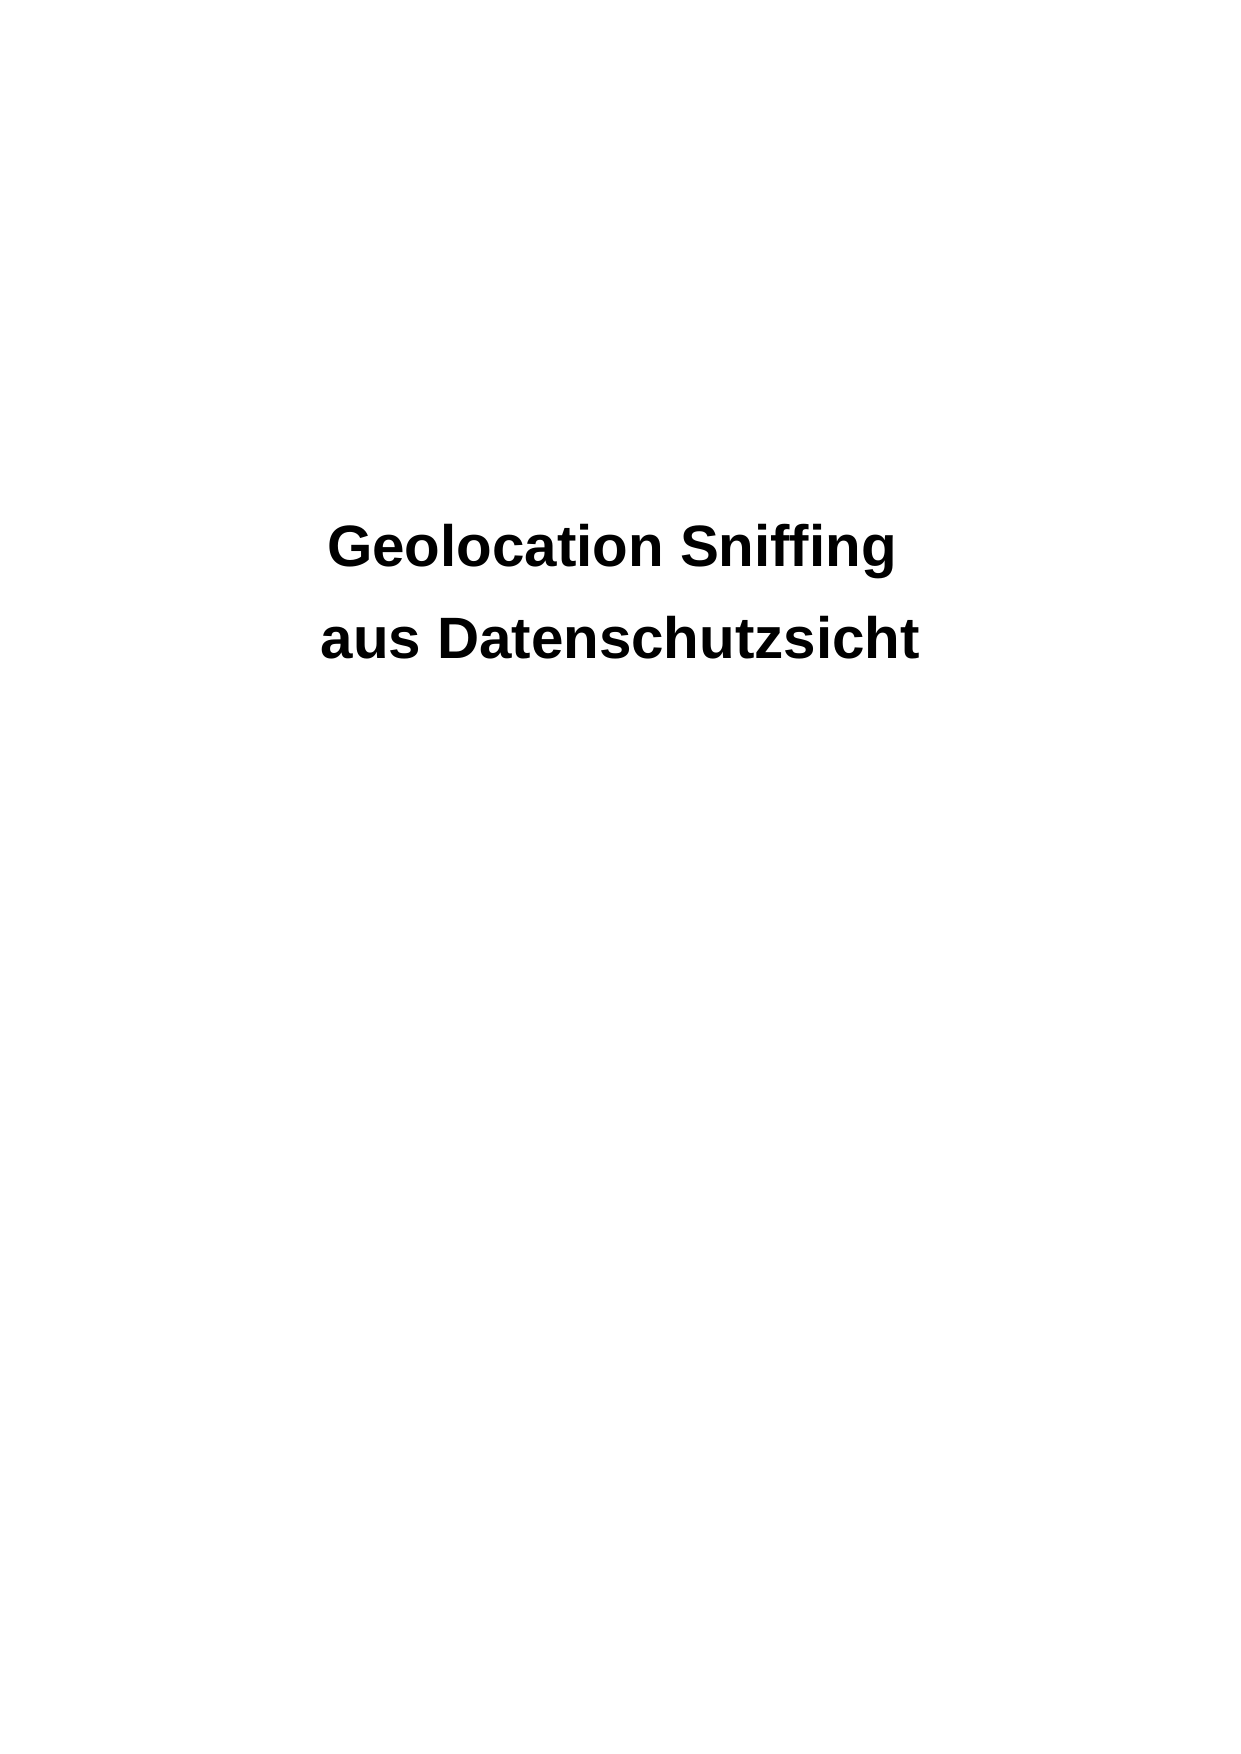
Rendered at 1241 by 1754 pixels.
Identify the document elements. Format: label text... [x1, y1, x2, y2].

title Geolocation Sniffing [118, 511, 1122, 578]
title aus Datenschutzsicht [118, 603, 1122, 671]
